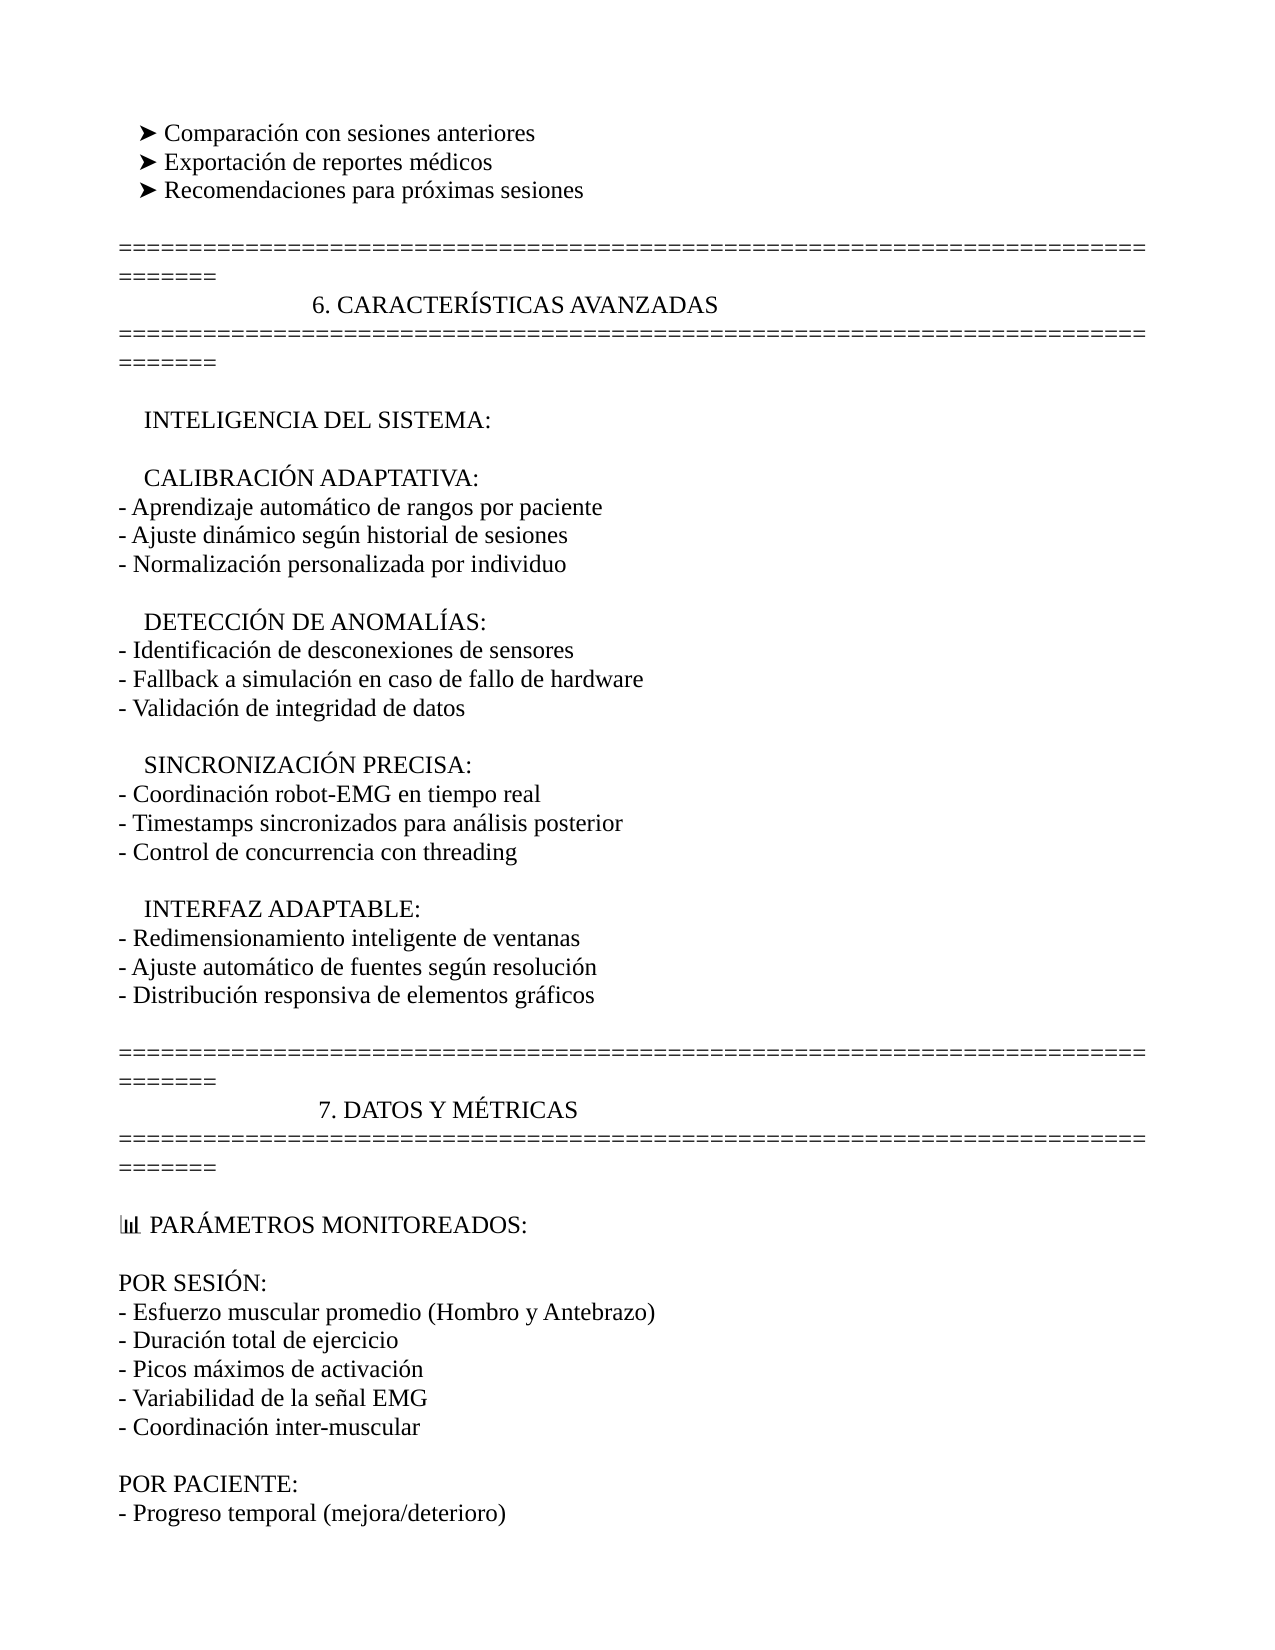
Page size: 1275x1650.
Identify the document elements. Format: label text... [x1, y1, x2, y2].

text - Normalización personalizada por individuo [118, 549, 1157, 578]
text - Timestamps sincronizados para análisis posterior [118, 808, 1157, 837]
text - Esfuerzo muscular promedio (Hombro y Antebrazo) [118, 1297, 1157, 1326]
text - Redimensionamiento inteligente de ventanas [118, 923, 1157, 952]
text - Duración total de ejercicio [118, 1326, 1157, 1354]
text 7. DATOS Y MÉTRICAS [118, 1096, 1157, 1124]
text POR PACIENTE: [118, 1469, 1157, 1498]
text ➤ Recomendaciones para próximas sesiones [118, 176, 1157, 204]
text - Coordinación robot-EMG en tiempo real [118, 779, 1157, 808]
text ================================================================================ [118, 1124, 1157, 1182]
text ================================================================================ [118, 319, 1157, 377]
text ✅ DETECCIÓN DE ANOMALÍAS: [118, 607, 1157, 636]
text - Variabilidad de la señal EMG [118, 1383, 1157, 1412]
text ✅ SINCRONIZACIÓN PRECISA: [118, 751, 1157, 779]
text - Fallback a simulación en caso de fallo de hardware [118, 664, 1157, 693]
text 🧠 INTELIGENCIA DEL SISTEMA: [118, 406, 1157, 434]
text - Ajuste dinámico según historial de sesiones [118, 521, 1157, 549]
text - Coordinación inter-muscular [118, 1412, 1157, 1441]
text - Aprendizaje automático de rangos por paciente [118, 492, 1157, 521]
text ✅ CALIBRACIÓN ADAPTATIVA: [118, 463, 1157, 492]
text - Identificación de desconexiones de sensores [118, 636, 1157, 664]
text ================================================================================ [118, 233, 1157, 291]
text - Control de concurrencia con threading [118, 837, 1157, 866]
text - Distribución responsiva de elementos gráficos [118, 981, 1157, 1009]
text ➤ Comparación con sesiones anteriores [118, 118, 1157, 147]
text POR SESIÓN: [118, 1268, 1157, 1297]
text - Validación de integridad de datos [118, 693, 1157, 722]
text 📊 PARÁMETROS MONITOREADOS: [118, 1211, 1157, 1239]
text ➤ Exportación de reportes médicos [118, 147, 1157, 176]
text 6. CARACTERÍSTICAS AVANZADAS [118, 291, 1157, 319]
text ✅ INTERFAZ ADAPTABLE: [118, 894, 1157, 923]
text - Ajuste automático de fuentes según resolución [118, 952, 1157, 981]
text - Picos máximos de activación [118, 1354, 1157, 1383]
text - Progreso temporal (mejora/deterioro) [118, 1498, 1157, 1527]
text ================================================================================ [118, 1038, 1157, 1096]
